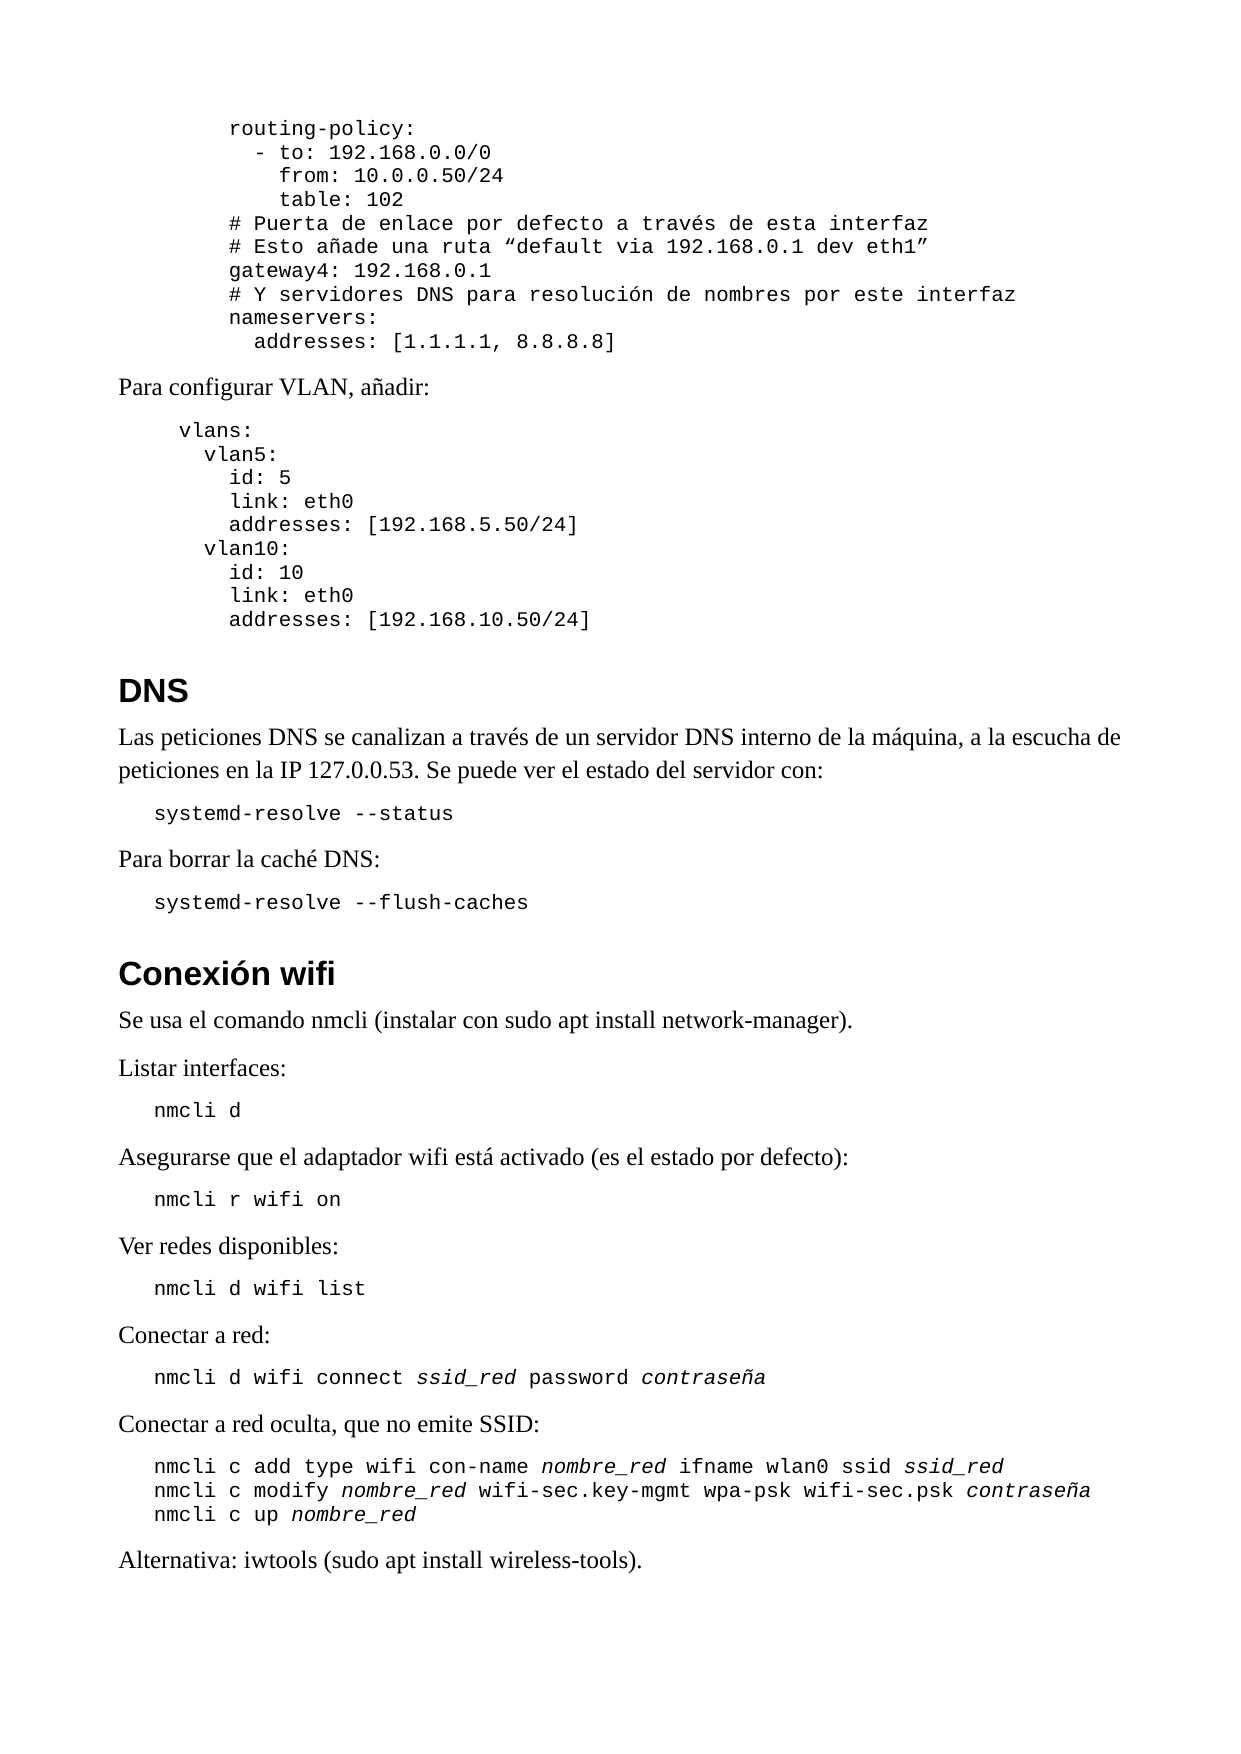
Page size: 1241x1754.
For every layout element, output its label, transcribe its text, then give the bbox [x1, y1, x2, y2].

text link: eth0 [153, 585, 1122, 609]
text Las peticiones DNS se canalizan a través de un servidor DNS interno de la máquina, a la escucha de peticiones en la IP 127.0.0.53. Se puede ver el estado del servidor con: [118, 722, 1122, 784]
text routing-policy: [153, 118, 1122, 142]
text Alternativa: iwtools (sudo apt install wireless-tools). [118, 1545, 1122, 1574]
text nmcli c add type wifi con-name nombre_red ifname wlan0 ssid ssid_red [153, 1456, 1122, 1480]
text vlan10: [153, 538, 1122, 562]
text nmcli c modify nombre_red wifi-sec.key-mgmt wpa-psk wifi-sec.psk contraseña [153, 1480, 1122, 1504]
text vlans: [153, 420, 1122, 443]
text addresses: [192.168.5.50/24] [153, 514, 1122, 538]
text id: 10 [153, 562, 1122, 585]
text nameservers: [153, 307, 1122, 331]
text Conectar a red oculta, que no emite SSID: [118, 1409, 1122, 1437]
text Para configurar VLAN, añadir: [118, 372, 1122, 401]
text nmcli c up nombre_red [153, 1504, 1122, 1527]
text # Puerta de enlace por defecto a través de esta interfaz [153, 213, 1122, 236]
text Ver redes disponibles: [118, 1231, 1122, 1259]
text from: 10.0.0.50/24 [153, 165, 1122, 189]
text table: 102 [153, 189, 1122, 213]
text id: 5 [153, 467, 1122, 491]
text addresses: [192.168.10.50/24] [153, 609, 1122, 633]
subtitle Conexión wifi [118, 954, 1122, 993]
text - to: 192.168.0.0/0 [153, 142, 1122, 165]
text nmcli d wifi connect ssid_red password contraseña [153, 1367, 1122, 1391]
text # Y servidores DNS para resolución de nombres por este interfaz [153, 284, 1122, 307]
text gateway4: 192.168.0.1 [153, 260, 1122, 284]
text Listar interfaces: [118, 1053, 1122, 1082]
text systemd-resolve --flush-caches [153, 892, 1122, 916]
text Conectar a red: [118, 1320, 1122, 1348]
text Asegurarse que el adaptador wifi está activado (es el estado por defecto): [118, 1142, 1122, 1171]
text # Esto añade una ruta “default via 192.168.0.1 dev eth1” [153, 236, 1122, 260]
text systemd-resolve --status [153, 803, 1122, 827]
text vlan5: [153, 443, 1122, 467]
text addresses: [1.1.1.1, 8.8.8.8] [153, 331, 1122, 354]
text nmcli d [153, 1101, 1122, 1124]
text Para borrar la caché DNS: [118, 844, 1122, 873]
text Se usa el comando nmcli (instalar con sudo apt install network-manager). [118, 1005, 1122, 1034]
text link: eth0 [153, 491, 1122, 514]
text nmcli r wifi on [153, 1189, 1122, 1213]
subtitle DNS [118, 671, 1122, 710]
text nmcli d wifi list [153, 1278, 1122, 1302]
